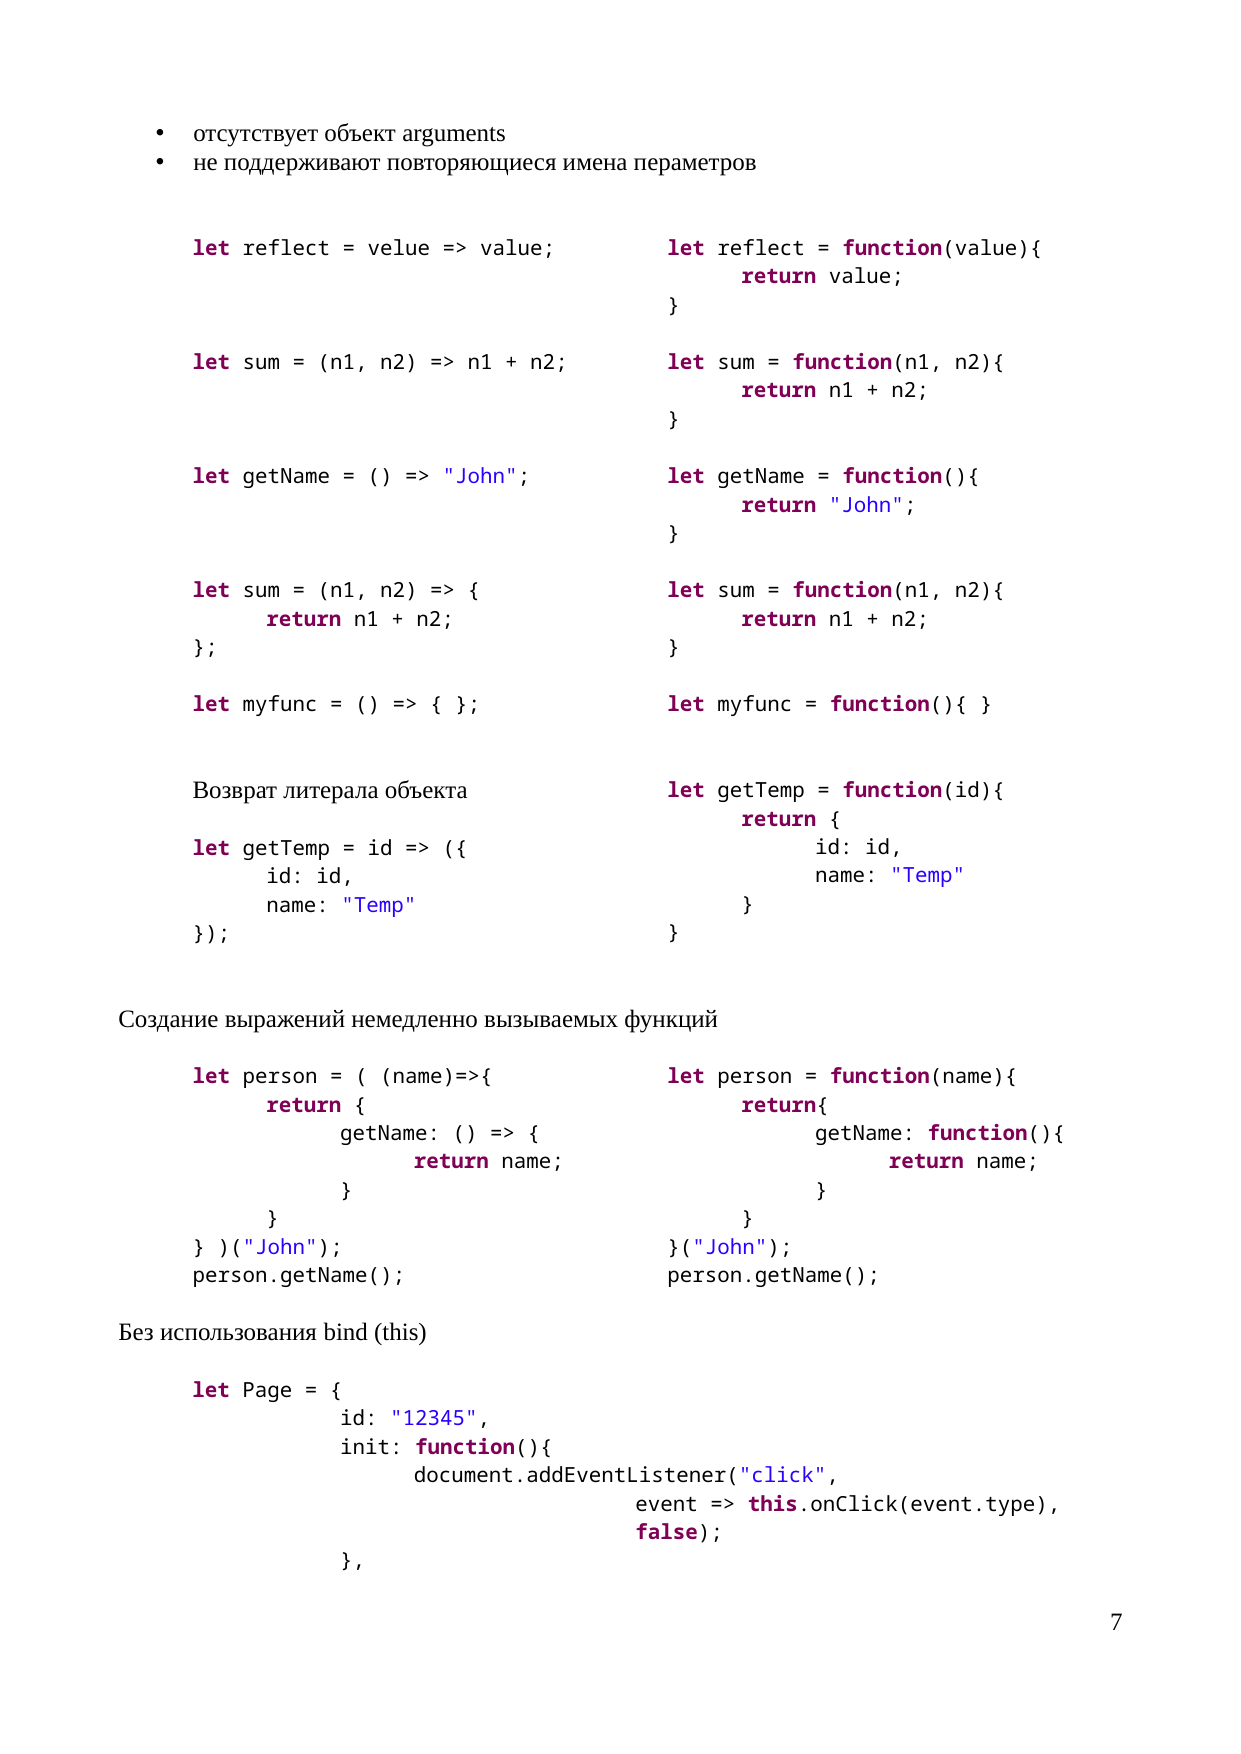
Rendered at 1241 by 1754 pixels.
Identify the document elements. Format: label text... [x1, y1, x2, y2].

table_cell let getName = function(){ return "John"; } [667, 461, 1122, 547]
table_cell let myfunc = function(){ } [667, 689, 1122, 718]
table_header [630, 1061, 667, 1289]
table_header let reflect = velue => value; [192, 233, 630, 318]
table_header [630, 233, 667, 318]
table_header let person = ( (name)=>{ return { getName: () => { return name; } } } )("John"); person.getName(); [192, 1061, 630, 1289]
table_cell let sum = (n1, n2) => n1 + n2; [192, 347, 630, 432]
text Создание выражений немедленно вызываемых функций [118, 1004, 1122, 1032]
table_header let reflect = function(value){ return value; } [667, 233, 1122, 318]
table_cell let getName = () => "John"; [192, 461, 630, 547]
table_header let person = function(name){ return{ getName: function(){ return name; } } }("John"); person.getName(); [667, 1061, 1122, 1289]
table_cell let sum = (n1, n2) => { return n1 + n2; }; [192, 575, 630, 661]
table_cell [630, 319, 667, 347]
table_cell [630, 433, 667, 461]
table_cell [192, 661, 630, 689]
table_cell let sum = function(n1, n2){ return n1 + n2; } [667, 347, 1122, 432]
text document.addEventListener("click", [192, 1460, 1122, 1489]
text event => this.onClick(event.type), false); [635, 1489, 1122, 1546]
table_cell [667, 718, 1122, 747]
table_cell let getTemp = function(id){ return { id: id, name: "Temp" } } [667, 747, 1122, 975]
table_cell [630, 718, 667, 747]
table_cell [630, 661, 667, 689]
table_cell Возврат литерала объекта let getTemp = id => ({ id: id, name: "Temp" }); [192, 747, 630, 975]
table_cell [630, 347, 667, 432]
table_cell let myfunc = () => { }; [192, 689, 630, 718]
table_cell [192, 433, 630, 461]
text id: "12345", [192, 1403, 1122, 1432]
text init: function(){ [192, 1432, 1122, 1460]
table_cell [192, 547, 630, 575]
table_cell [192, 319, 630, 347]
table_cell [192, 718, 630, 747]
table_cell [667, 661, 1122, 689]
text }, [192, 1546, 1122, 1574]
table_cell let sum = function(n1, n2){ return n1 + n2; } [667, 575, 1122, 661]
text let Page = { [192, 1375, 1122, 1403]
list не поддерживают повторяющиеся имена пераметров [156, 147, 1122, 176]
table_cell [630, 547, 667, 575]
list отсутствует объект arguments [156, 118, 1122, 147]
table_cell [667, 319, 1122, 347]
table_cell [630, 689, 667, 718]
table_cell [630, 461, 667, 547]
table_cell [667, 547, 1122, 575]
table_cell [630, 575, 667, 661]
table_cell [630, 747, 667, 975]
text Без использования bind (this) [118, 1317, 1122, 1346]
table_cell [667, 433, 1122, 461]
